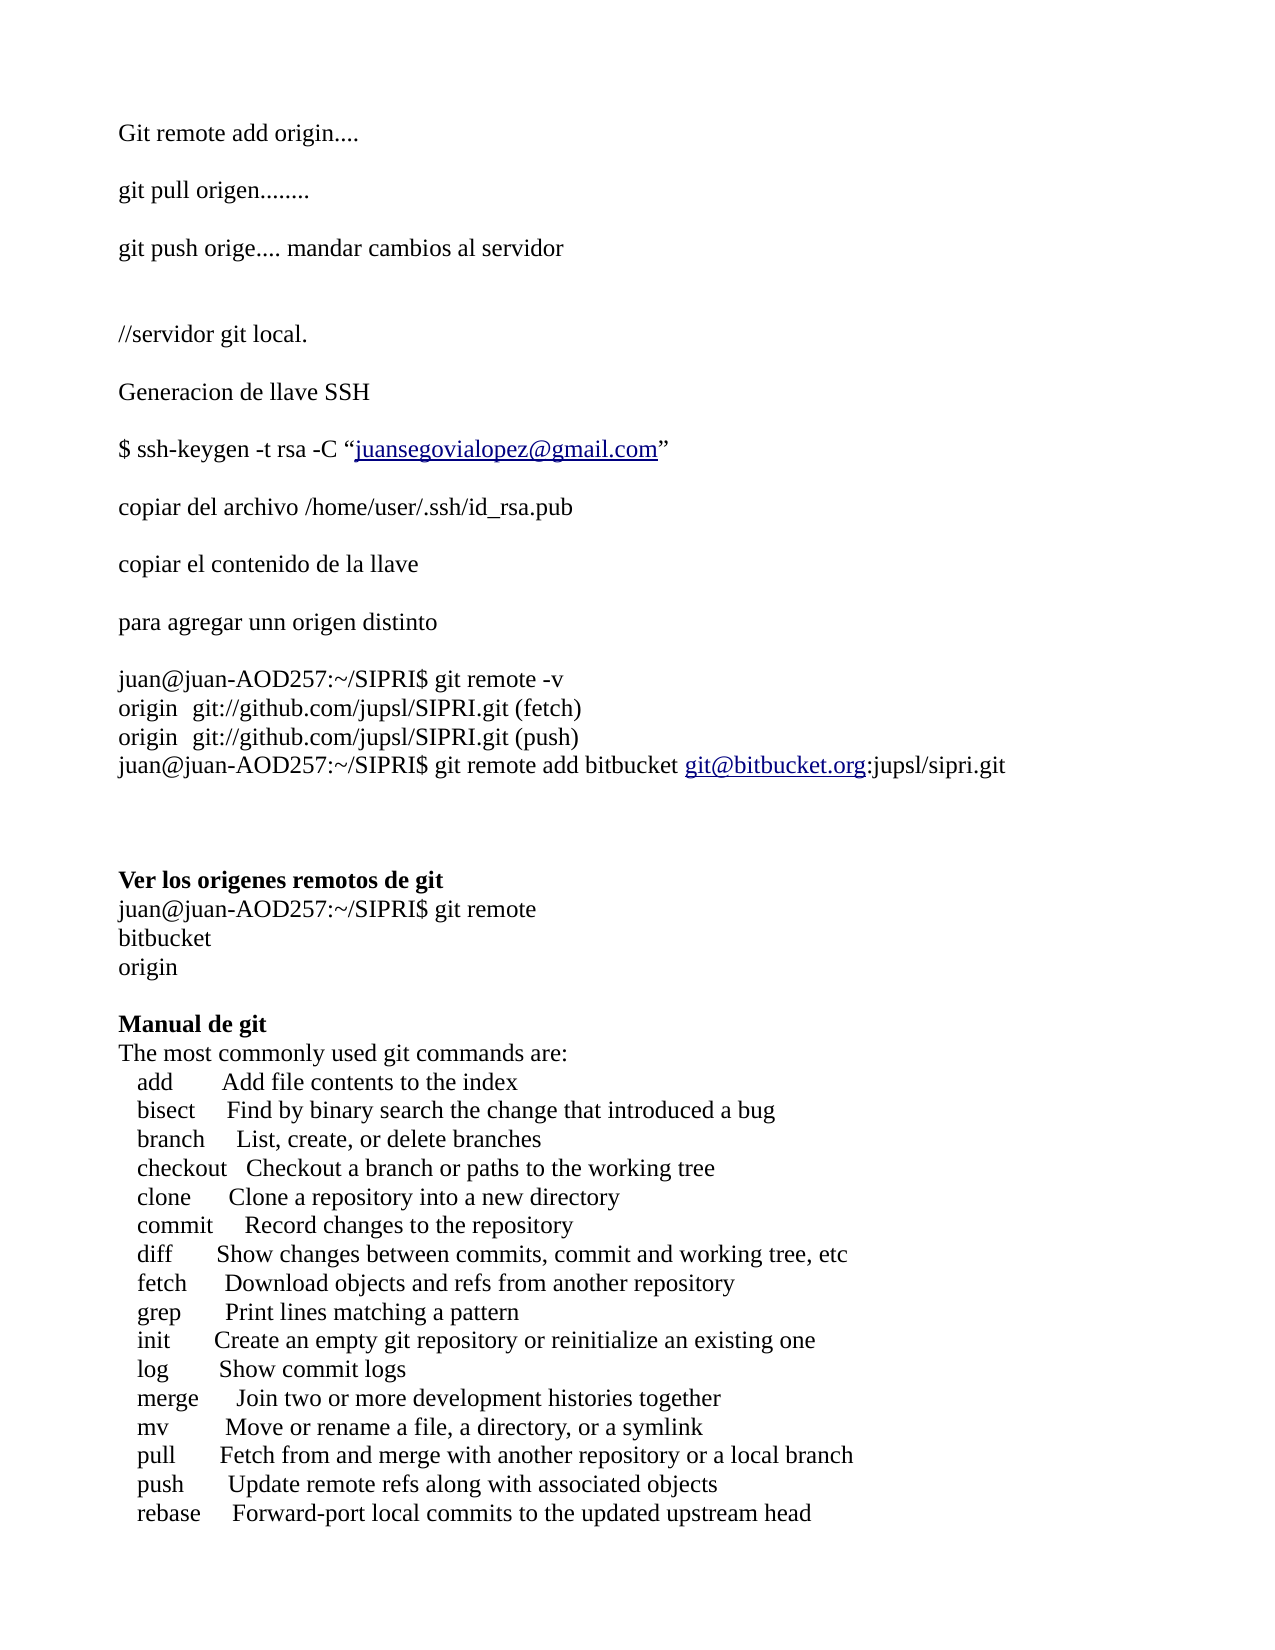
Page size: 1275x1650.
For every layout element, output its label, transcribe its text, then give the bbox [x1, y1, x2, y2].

text checkout Checkout a branch or paths to the working tree [118, 1153, 1157, 1182]
text origin git://github.com/jupsl/SIPRI.git (push) [118, 722, 1157, 751]
text Manual de git [118, 1009, 1157, 1038]
text bitbucket [118, 923, 1157, 952]
text mv Move or rename a file, a directory, or a symlink [118, 1412, 1157, 1441]
text $ ssh-keygen -t rsa -C “juansegovialopez@gmail.com” [118, 434, 1157, 463]
text The most commonly used git commands are: [118, 1038, 1157, 1067]
text diff Show changes between commits, commit and working tree, etc [118, 1239, 1157, 1268]
text rebase Forward-port local commits to the updated upstream head [118, 1498, 1157, 1527]
text origin git://github.com/jupsl/SIPRI.git (fetch) [118, 693, 1157, 722]
text git pull origen........ [118, 176, 1157, 204]
text branch List, create, or delete branches [118, 1124, 1157, 1153]
text add Add file contents to the index [118, 1067, 1157, 1096]
text juan@juan-AOD257:~/SIPRI$ git remote -v [118, 664, 1157, 693]
text //servidor git local. [118, 319, 1157, 348]
text clone Clone a repository into a new directory [118, 1182, 1157, 1211]
text git push orige.... mandar cambios al servidor [118, 233, 1157, 262]
text commit Record changes to the repository [118, 1211, 1157, 1239]
text log Show commit logs [118, 1354, 1157, 1383]
text Generacion de llave SSH [118, 377, 1157, 406]
text para agregar unn origen distinto [118, 607, 1157, 636]
text pull Fetch from and merge with another repository or a local branch [118, 1441, 1157, 1469]
text grep Print lines matching a pattern [118, 1297, 1157, 1326]
text merge Join two or more development histories together [118, 1383, 1157, 1412]
text copiar del archivo /home/user/.ssh/id_rsa.pub [118, 492, 1157, 521]
text Ver los origenes remotos de git [118, 866, 1157, 894]
text origin [118, 952, 1157, 981]
text fetch Download objects and refs from another repository [118, 1268, 1157, 1297]
text copiar el contenido de la llave [118, 549, 1157, 578]
text bisect Find by binary search the change that introduced a bug [118, 1096, 1157, 1124]
text push Update remote refs along with associated objects [118, 1469, 1157, 1498]
text juan@juan-AOD257:~/SIPRI$ git remote add bitbucket git@bitbucket.org:jupsl/sipri.git [118, 751, 1157, 779]
text init Create an empty git repository or reinitialize an existing one [118, 1326, 1157, 1354]
text Git remote add origin.... [118, 118, 1157, 147]
text juan@juan-AOD257:~/SIPRI$ git remote [118, 894, 1157, 923]
